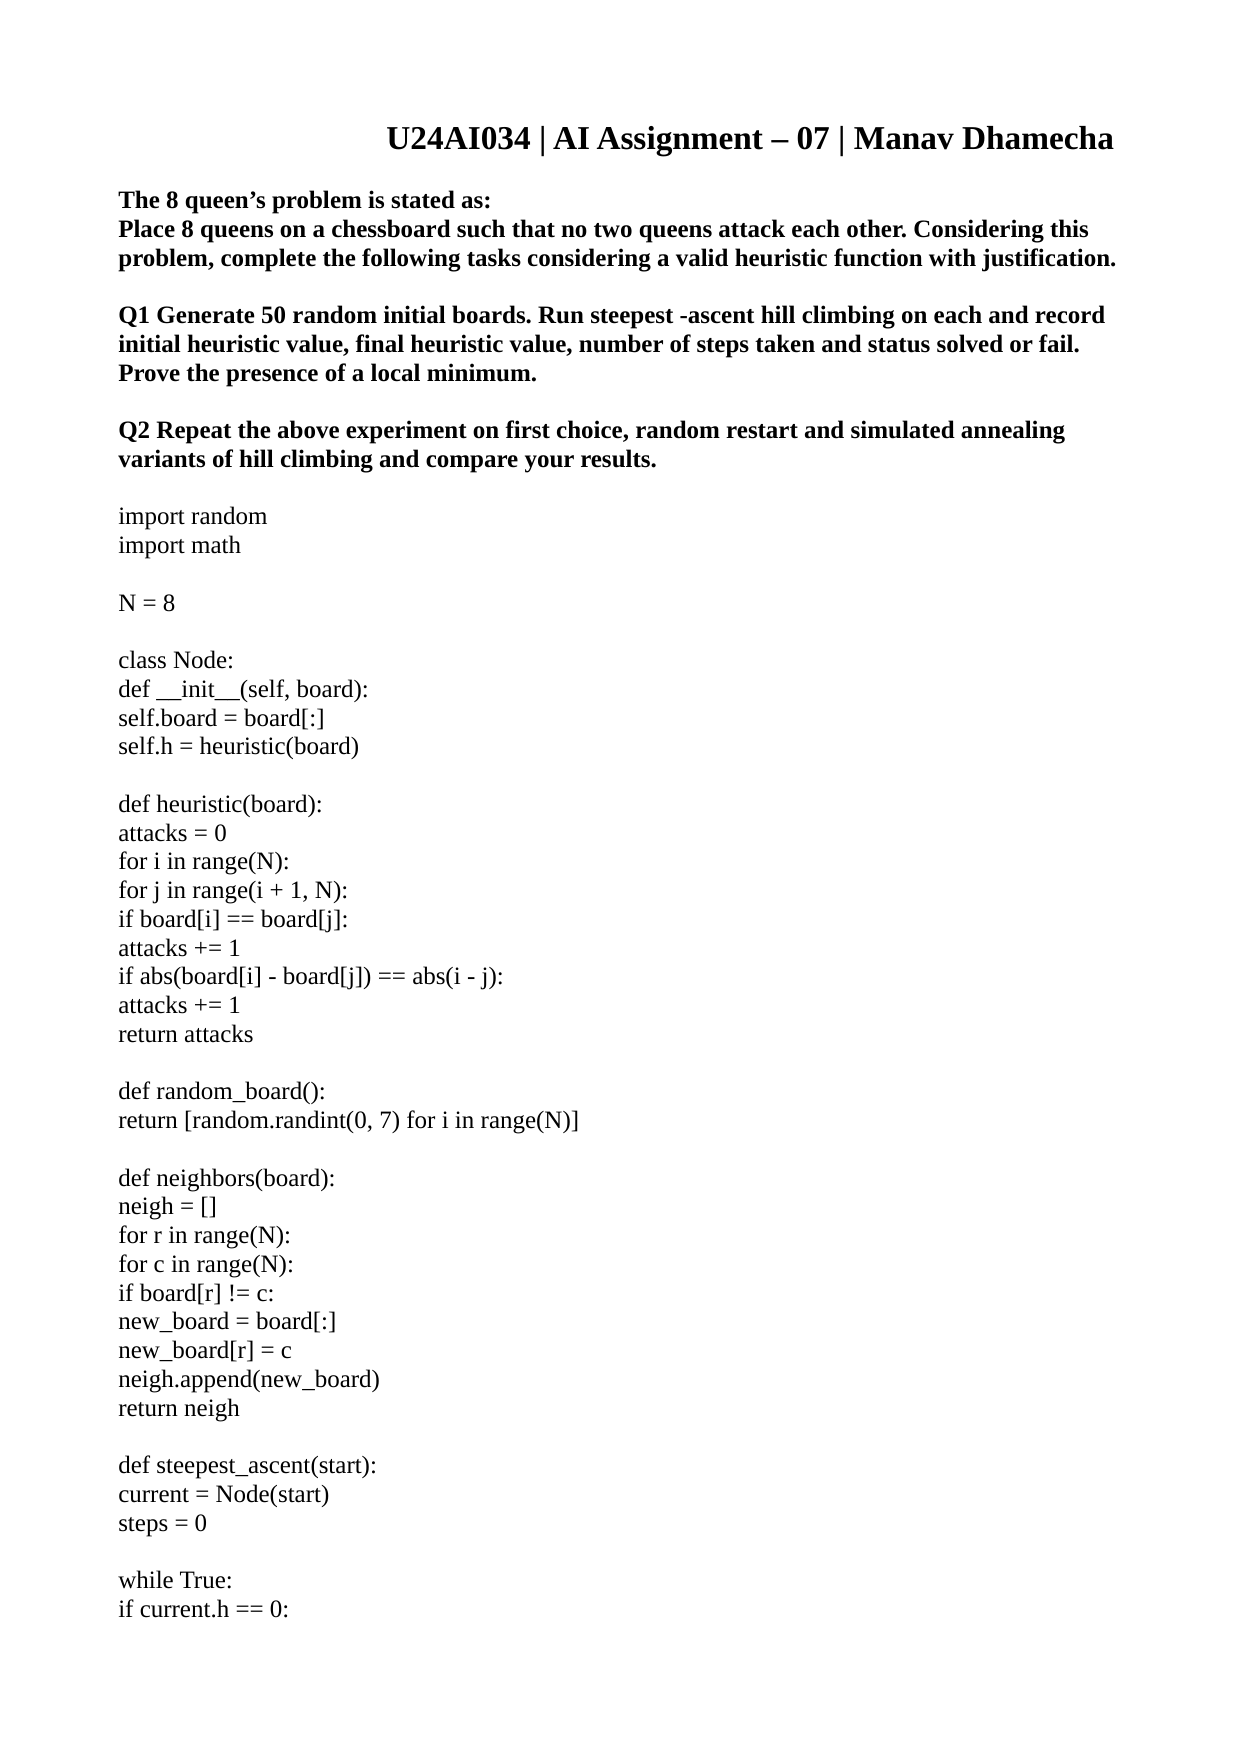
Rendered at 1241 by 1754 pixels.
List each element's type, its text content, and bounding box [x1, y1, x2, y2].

text Q1 Generate 50 random initial boards. Run steepest -ascent hill climbing on each and record [118, 300, 1122, 329]
text Place 8 queens on a chessboard such that no two queens attack each other. Considering this problem, complete the following tasks considering a valid heuristic function with justification. [118, 214, 1122, 271]
text for c in range(N): [118, 1249, 1122, 1278]
text def random_board(): [118, 1076, 1122, 1105]
text new_board[r] = c [118, 1335, 1122, 1364]
text attacks += 1 [118, 990, 1122, 1019]
text The 8 queen’s problem is stated as: [118, 185, 1122, 214]
text attacks = 0 [118, 818, 1122, 846]
text self.h = heuristic(board) [118, 731, 1122, 760]
text def __init__(self, board): [118, 674, 1122, 703]
text return attacks [118, 1019, 1122, 1048]
text self.board = board[:] [118, 703, 1122, 731]
text neigh = [] [118, 1191, 1122, 1220]
text def neighbors(board): [118, 1163, 1122, 1191]
text class Node: [118, 645, 1122, 674]
text import math [118, 530, 1122, 559]
text steps = 0 [118, 1508, 1122, 1536]
text attacks += 1 [118, 933, 1122, 961]
text Q2 Repeat the above experiment on first choice, random restart and simulated annealing variants of hill climbing and compare your results. [118, 415, 1122, 473]
text if board[r] != c: [118, 1278, 1122, 1306]
text initial heuristic value, final heuristic value, number of steps taken and status solved or fail. Prove the presence of a local minimum. [118, 329, 1122, 386]
text def steepest_ascent(start): [118, 1450, 1122, 1479]
text N = 8 [118, 588, 1122, 616]
text U24AI034 | AI Assignment – 07 | Manav Dhamecha [118, 118, 1122, 156]
text new_board = board[:] [118, 1306, 1122, 1335]
text for i in range(N): [118, 846, 1122, 875]
text import random [118, 501, 1122, 530]
text if board[i] == board[j]: [118, 904, 1122, 933]
text return [random.randint(0, 7) for i in range(N)] [118, 1105, 1122, 1134]
text neigh.append(new_board) [118, 1364, 1122, 1393]
text for r in range(N): [118, 1220, 1122, 1249]
text if current.h == 0: [118, 1594, 1122, 1623]
text current = Node(start) [118, 1479, 1122, 1508]
text for j in range(i + 1, N): [118, 875, 1122, 904]
text def heuristic(board): [118, 789, 1122, 818]
text if abs(board[i] - board[j]) == abs(i - j): [118, 961, 1122, 990]
text return neigh [118, 1393, 1122, 1421]
text while True: [118, 1565, 1122, 1594]
